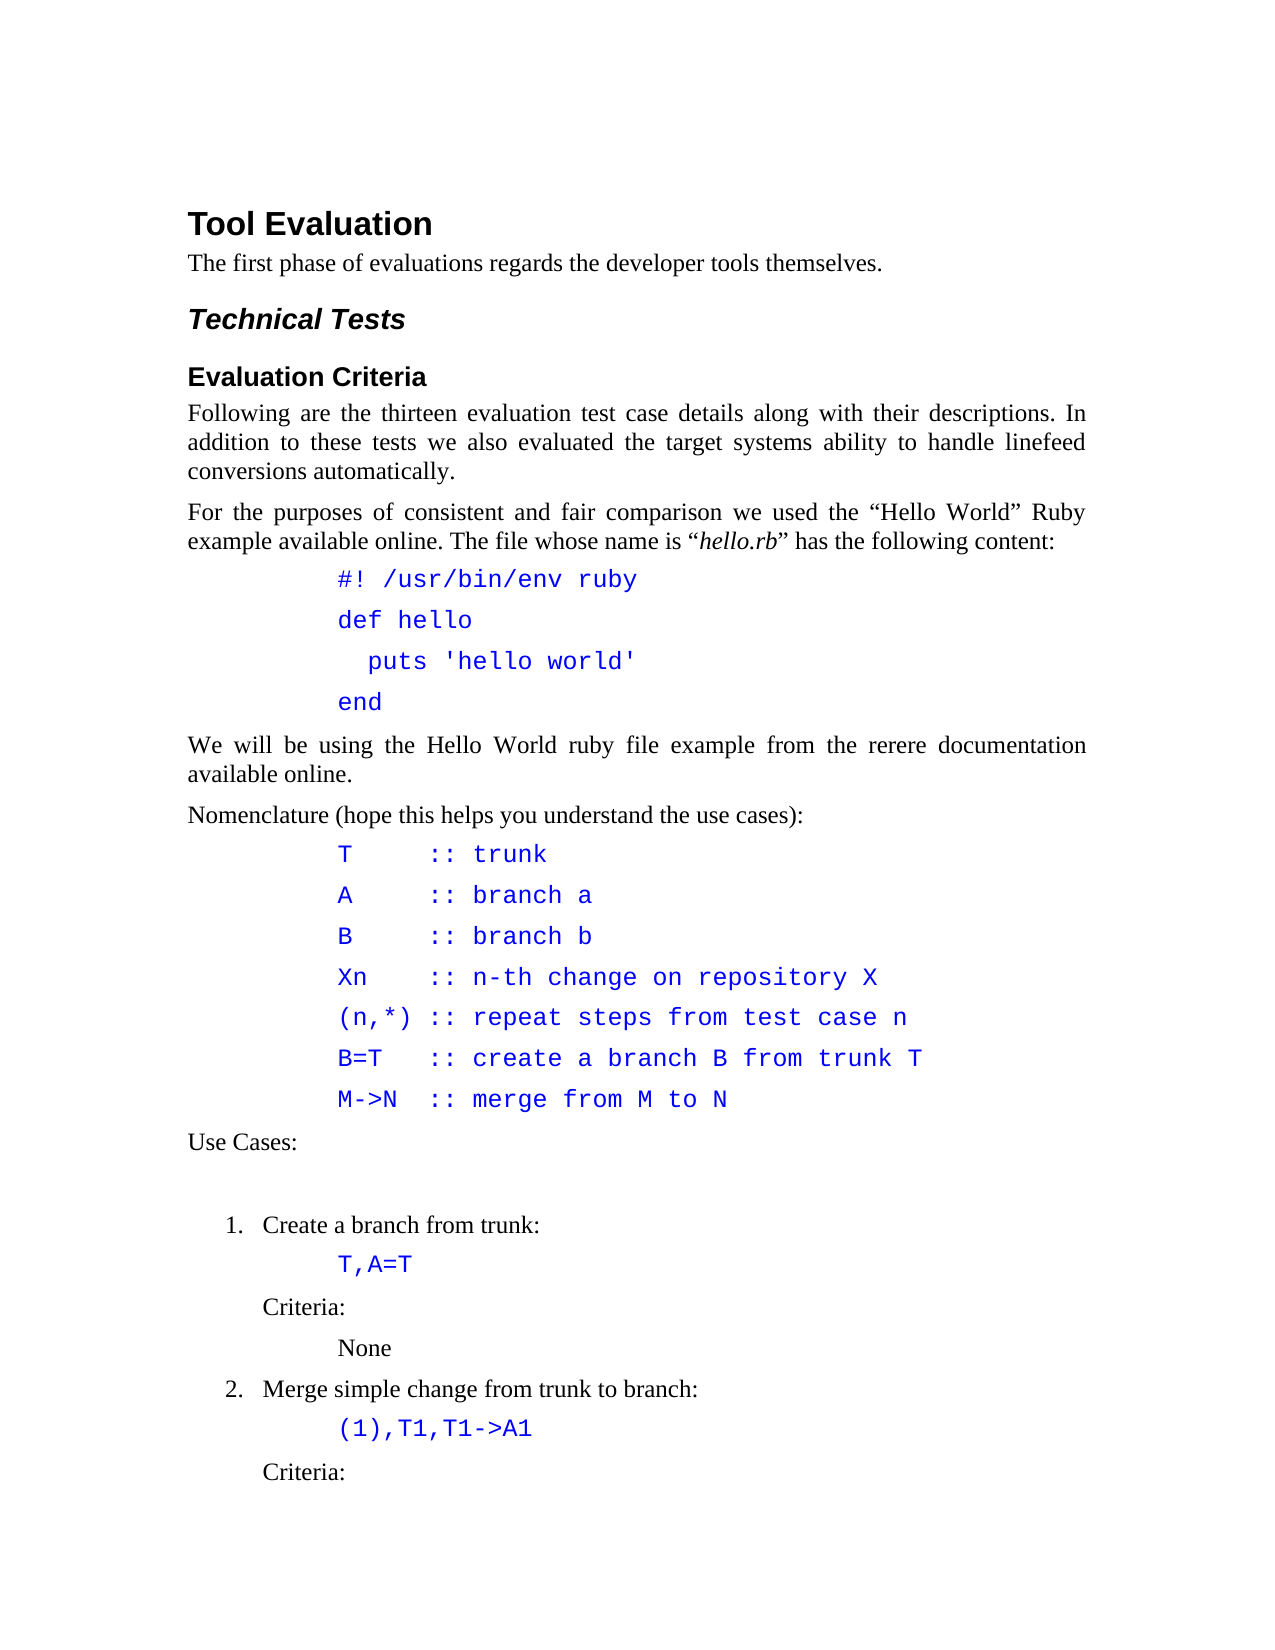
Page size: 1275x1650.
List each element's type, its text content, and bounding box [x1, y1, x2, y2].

text M->N :: merge from M to N [337, 1087, 937, 1115]
text B=T :: create a branch B from trunk T [337, 1046, 937, 1074]
subtitle Tool Evaluation [187, 204, 1087, 242]
text (n,*) :: repeat steps from test case n [337, 1005, 937, 1033]
text T :: trunk [337, 842, 937, 870]
text We will be using the Hello World ruby file example from the rerere documentation available online. [187, 730, 1087, 788]
text Xn :: n-th change on repository X [337, 964, 937, 992]
text The first phase of evaluations regards the developer tools themselves. [187, 248, 1087, 277]
list Merge simple change from trunk to branch: [225, 1374, 1087, 1403]
text Use Cases: [187, 1127, 1087, 1156]
subtitle Evaluation Criteria [187, 361, 1087, 392]
text end [337, 689, 937, 718]
subtitle Technical Tests [187, 302, 1087, 336]
list Create a branch from trunk: [225, 1210, 1087, 1239]
text B :: branch b [337, 923, 937, 952]
text None [262, 1333, 1087, 1362]
text For the purposes of consistent and fair comparison we used the “Hello World” Ruby example available online. The file whose name is “hello.rb” has the following content: [187, 497, 1087, 554]
text def hello [337, 608, 937, 636]
text Criteria: [187, 1292, 1087, 1321]
text A :: branch a [337, 882, 937, 911]
text (1),T1,T1->A1 [337, 1416, 937, 1444]
text T,A=T [337, 1251, 937, 1279]
text Nomenclature (hope this helps you understand the use cases): [187, 800, 1087, 829]
text #! /usr/bin/env ruby [337, 567, 937, 595]
text Following are the thirteen evaluation test case details along with their descriptions. In addition to these tests we also evaluated the target systems ability to handle linefeed conversions automatically. [187, 398, 1087, 484]
text puts 'hello world' [337, 649, 937, 677]
text Criteria: [187, 1457, 1087, 1485]
